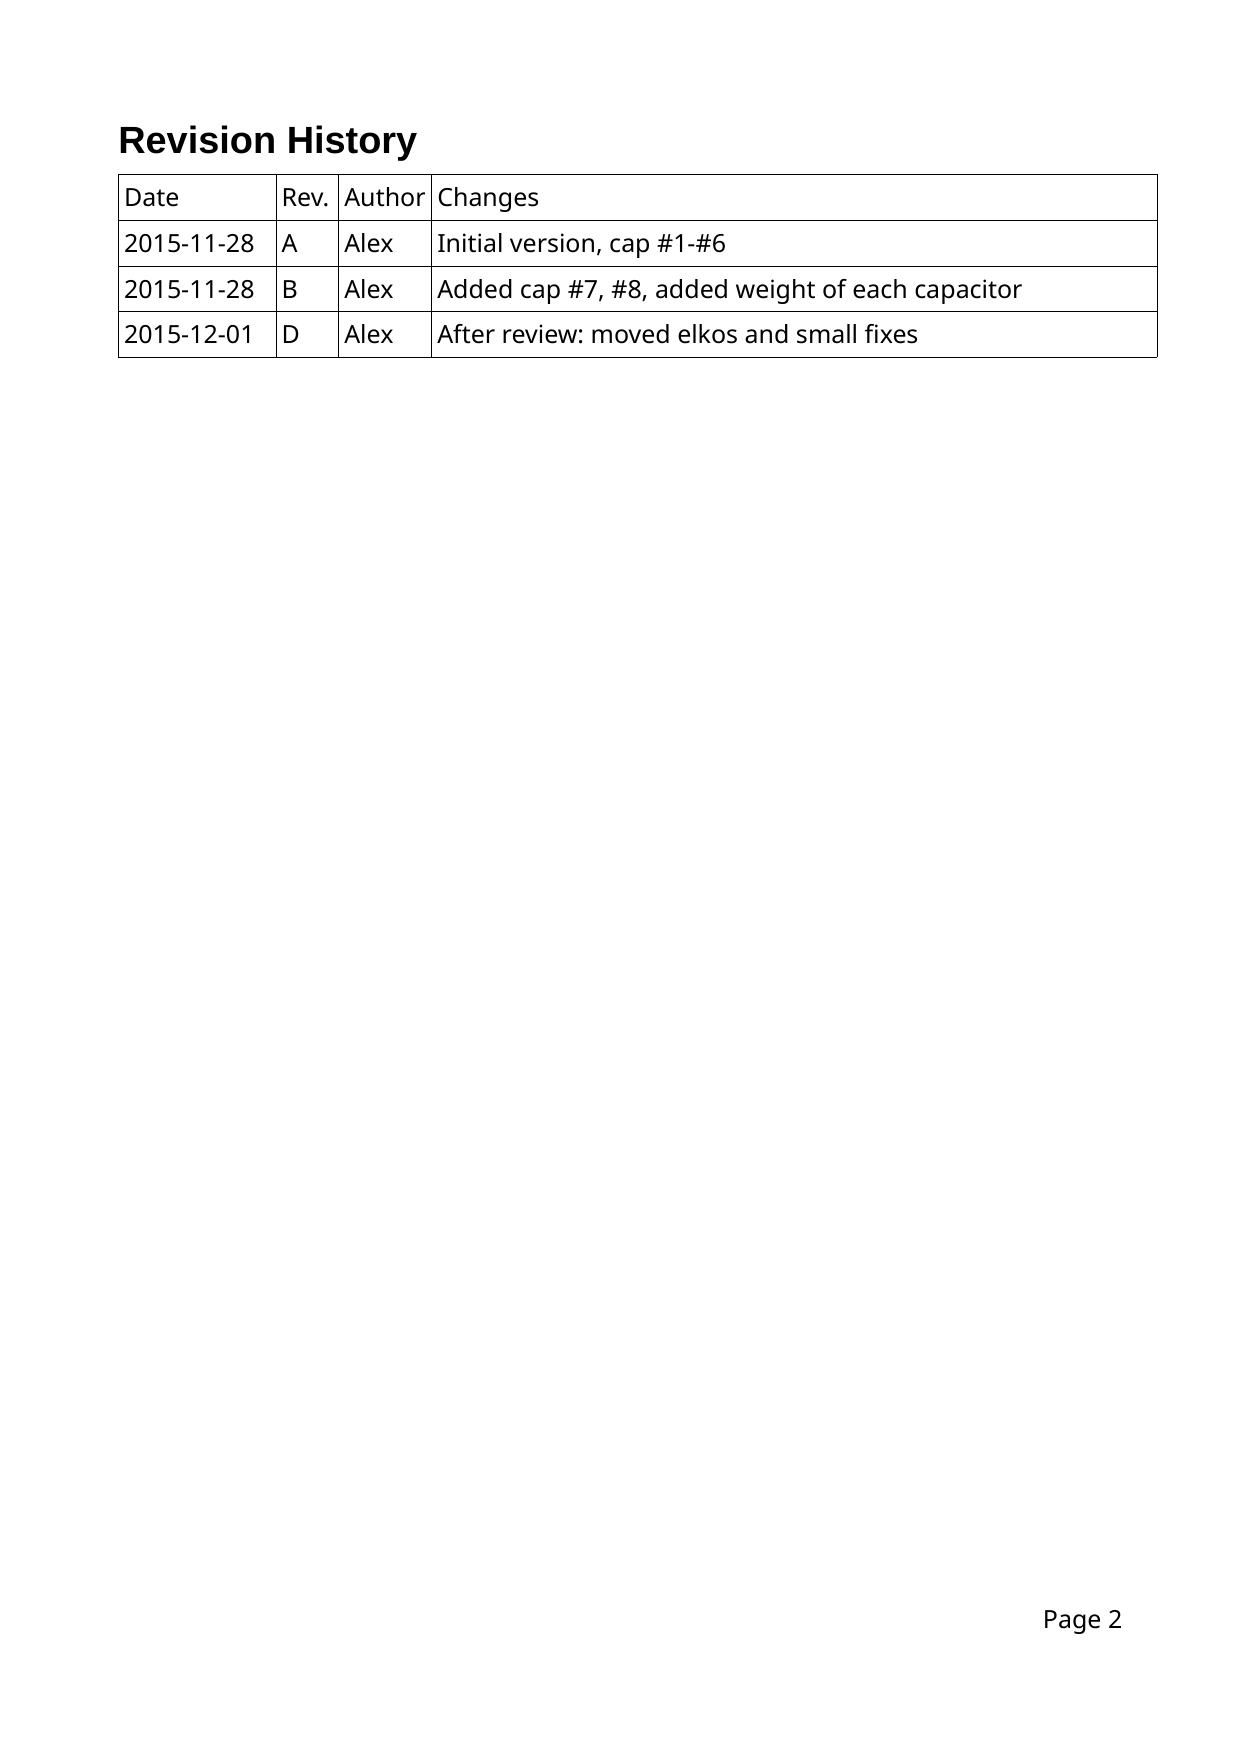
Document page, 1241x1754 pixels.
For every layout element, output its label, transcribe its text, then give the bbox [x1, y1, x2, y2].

table_header Changes [432, 175, 1157, 220]
table_header Author [339, 175, 431, 220]
table_cell Initial version, cap #1-#6 [432, 221, 1157, 266]
table_cell 2015-12-01 [119, 312, 276, 357]
table_cell After review: moved elkos and small fixes [432, 312, 1157, 357]
table_cell Alex [339, 312, 431, 357]
table_cell Alex [339, 221, 431, 266]
table_cell 2015-11-28 [119, 267, 276, 311]
table_cell Alex [339, 267, 431, 311]
table_header Rev. [277, 175, 338, 220]
table_cell Added cap #7, #8, added weight of each capacitor [432, 267, 1157, 311]
table_cell D [277, 312, 338, 357]
table_cell 2015-11-28 [119, 221, 276, 266]
subtitle Revision History [118, 118, 1122, 162]
table_cell B [277, 267, 338, 311]
table_header Date [119, 175, 276, 220]
table_cell A [277, 221, 338, 266]
